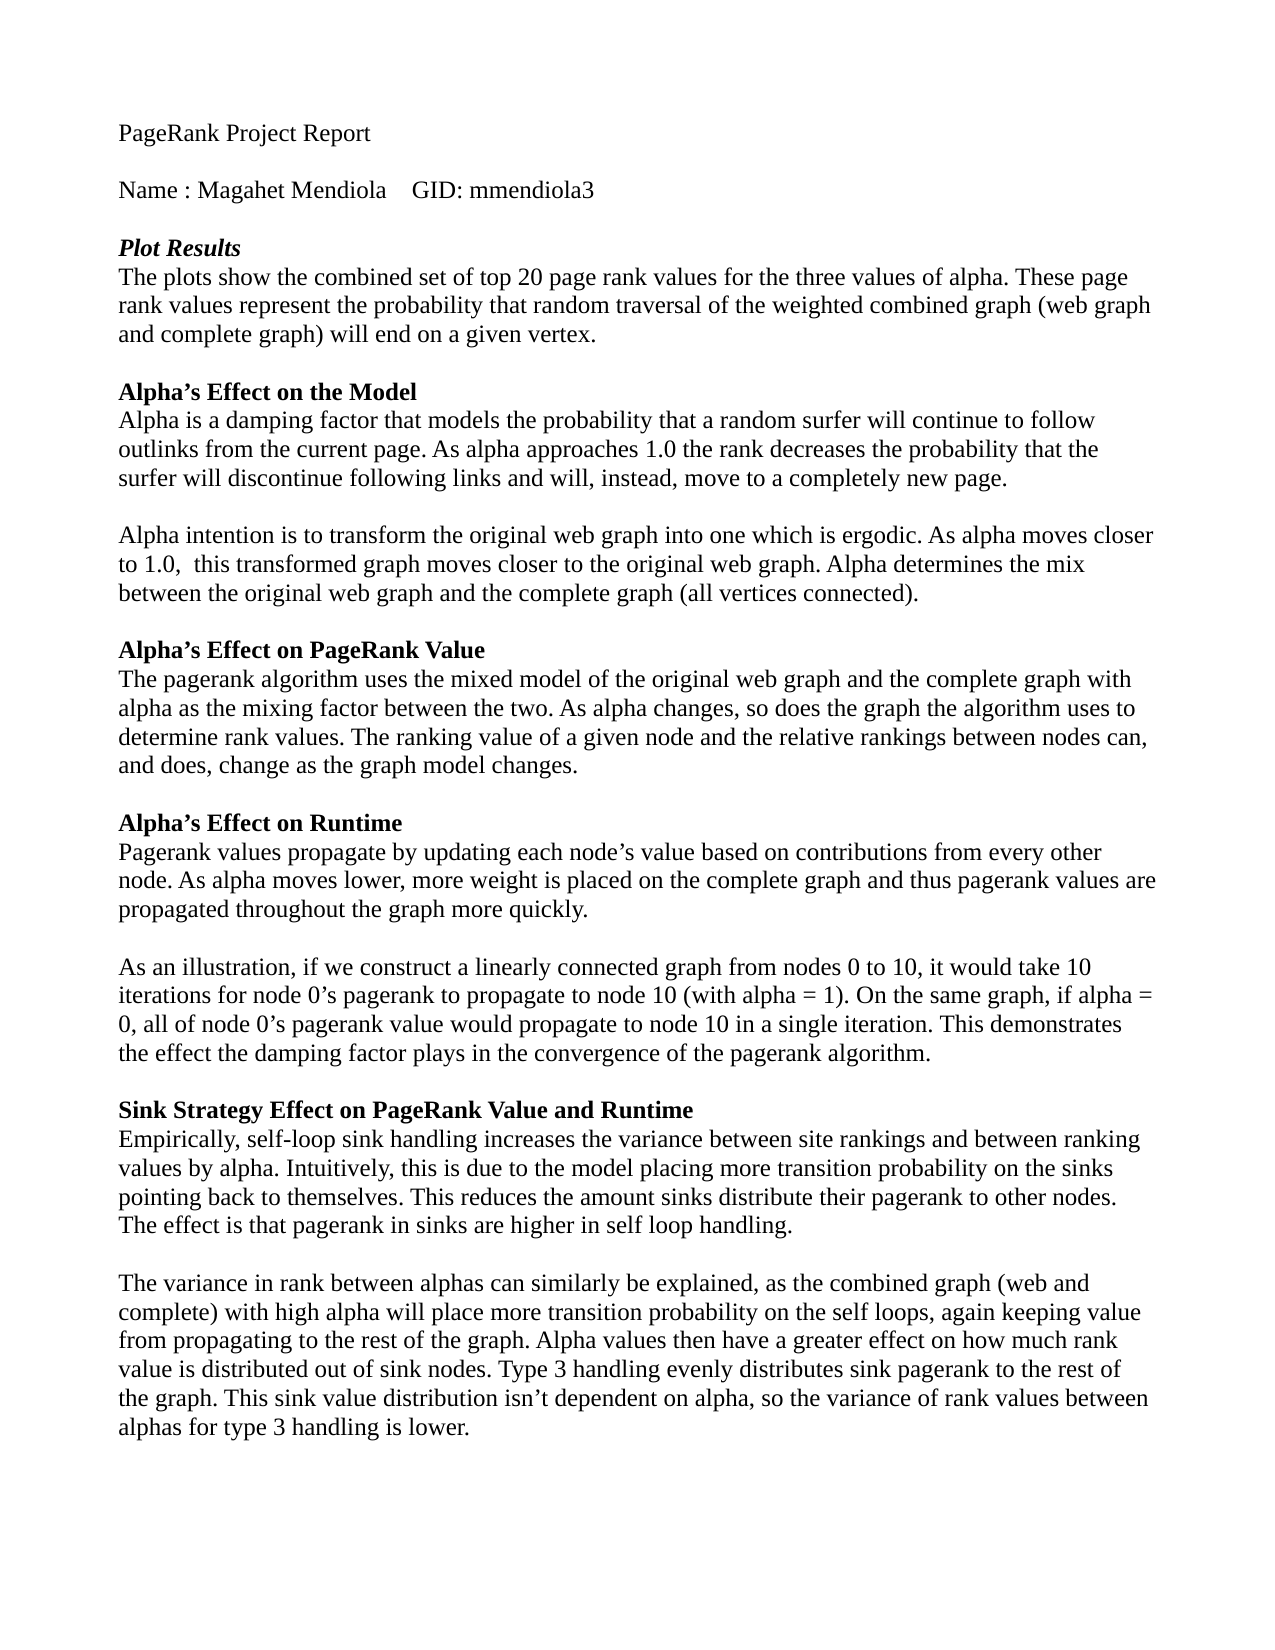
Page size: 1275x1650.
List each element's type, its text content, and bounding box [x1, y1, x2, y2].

text Sink Strategy Effect on PageRank Value and Runtime [118, 1096, 1157, 1124]
text Alpha’s Effect on PageRank Value [118, 636, 1157, 664]
text PageRank Project Report [118, 118, 1157, 176]
text Alpha is a damping factor that models the probability that a random surfer will continue to follow outlinks from the current page. As alpha approaches 1.0 the rank decreases the probability that the surfer will discontinue following links and will, instead, move to a completely new page. [118, 406, 1157, 492]
text Plot Results [118, 233, 1157, 262]
text Alpha’s Effect on Runtime [118, 808, 1157, 837]
text As an illustration, if we construct a linearly connected graph from nodes 0 to 10, it would take 10 iterations for node 0’s pagerank to propagate to node 10 (with alpha = 1). On the same graph, if alpha = 0, all of node 0’s pagerank value would propagate to node 10 in a single iteration. This demonstrates the effect the damping factor plays in the convergence of the pagerank algorithm. [118, 952, 1157, 1067]
text The variance in rank between alphas can similarly be explained, as the combined graph (web and complete) with high alpha will place more transition probability on the self loops, again keeping value from propagating to the rest of the graph. Alpha values then have a greater effect on how much rank value is distributed out of sink nodes. Type 3 handling evenly distributes sink pagerank to the rest of the graph. This sink value distribution isn’t dependent on alpha, so the variance of rank values between alphas for type 3 handling is lower. [118, 1268, 1157, 1441]
text Empirically, self-loop sink handling increases the variance between site rankings and between ranking values by alpha. Intuitively, this is due to the model placing more transition probability on the sinks pointing back to themselves. This reduces the amount sinks distribute their pagerank to other nodes. The effect is that pagerank in sinks are higher in self loop handling. [118, 1124, 1157, 1239]
text Alpha’s Effect on the Model [118, 377, 1157, 406]
text The pagerank algorithm uses the mixed model of the original web graph and the complete graph with alpha as the mixing factor between the two. As alpha changes, so does the graph the algorithm uses to determine rank values. The ranking value of a given node and the relative rankings between nodes can, and does, change as the graph model changes. [118, 664, 1157, 779]
text The plots show the combined set of top 20 page rank values for the three values of alpha. These page rank values represent the probability that random traversal of the weighted combined graph (web graph and complete graph) will end on a given vertex. [118, 262, 1157, 348]
text Alpha intention is to transform the original web graph into one which is ergodic. As alpha moves closer to 1.0, this transformed graph moves closer to the original web graph. Alpha determines the mix between the original web graph and the complete graph (all vertices connected). [118, 521, 1157, 607]
text Pagerank values propagate by updating each node’s value based on contributions from every other node. As alpha moves lower, more weight is placed on the complete graph and thus pagerank values are propagated throughout the graph more quickly. [118, 837, 1157, 923]
text Name : Magahet Mendiola GID: mmendiola3 [118, 176, 1157, 204]
